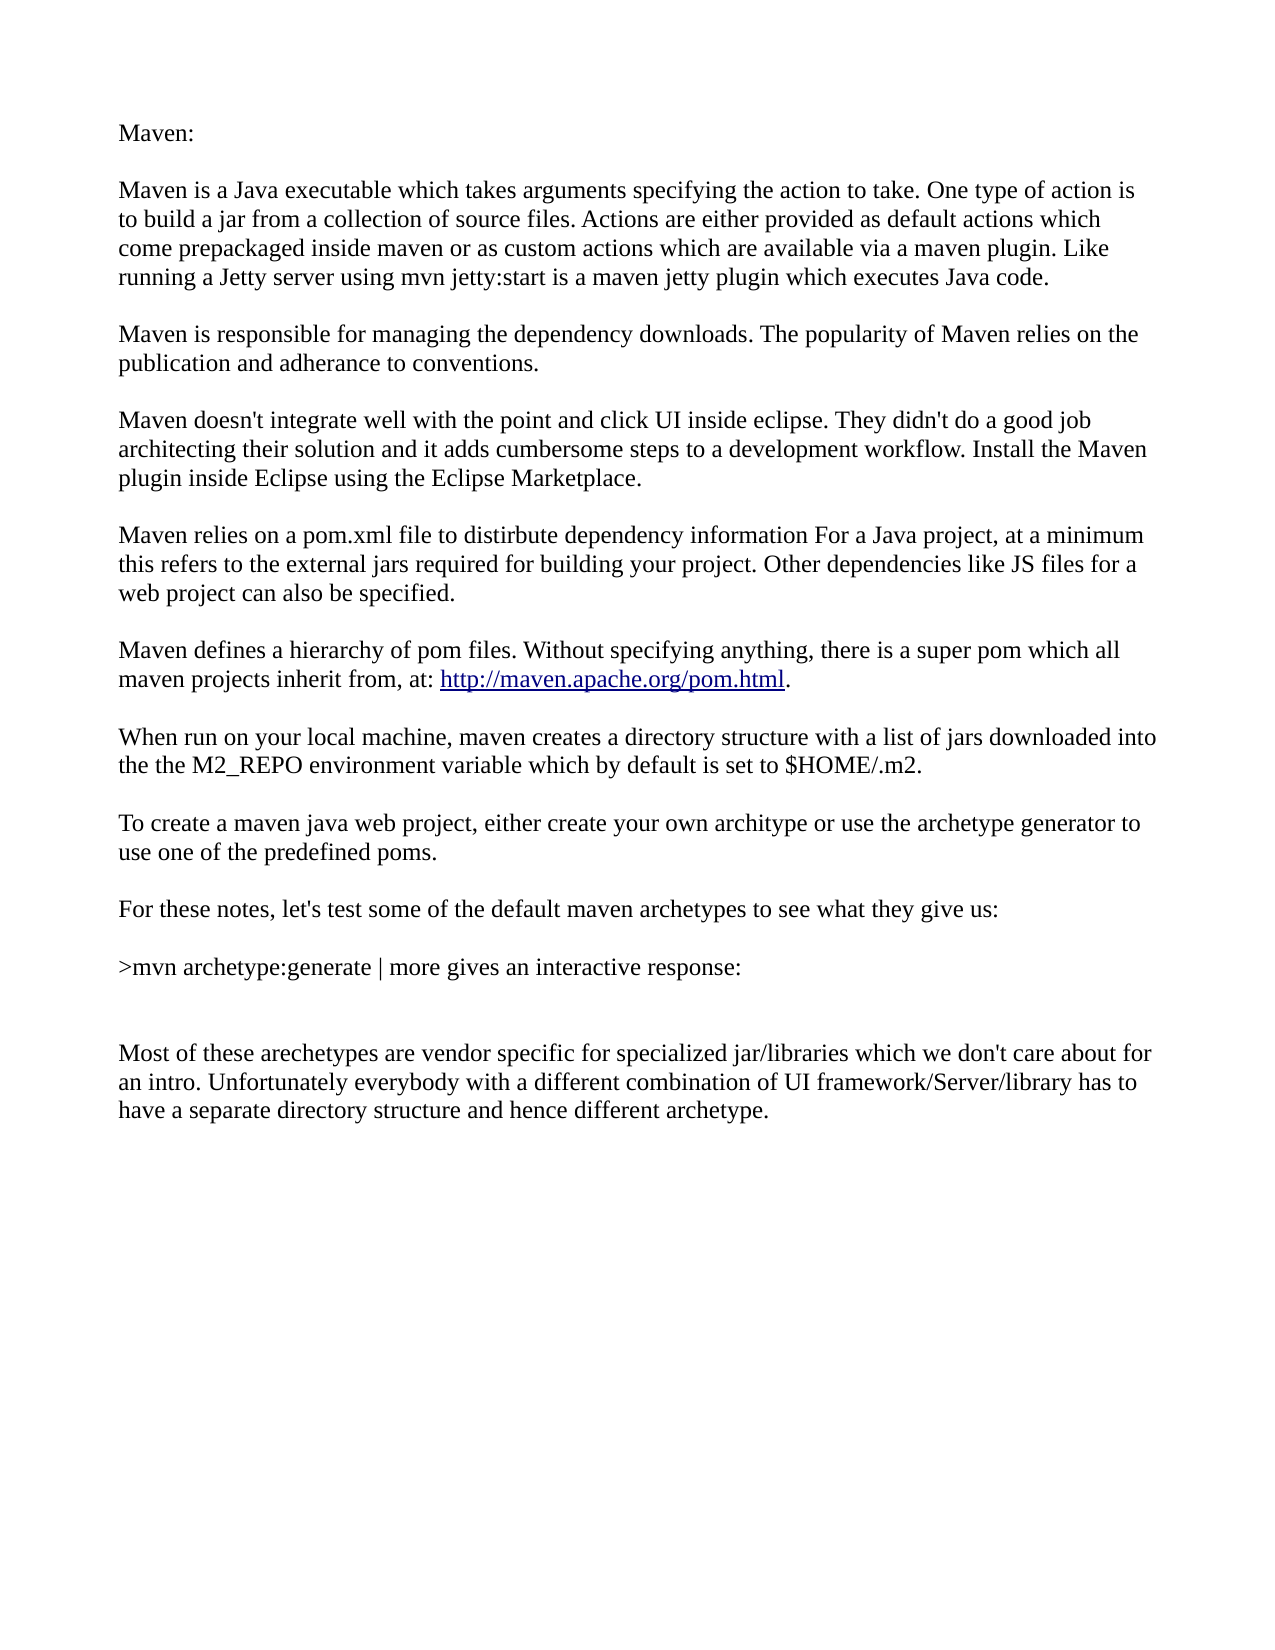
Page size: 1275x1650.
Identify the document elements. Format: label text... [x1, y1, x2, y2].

text Maven relies on a pom.xml file to distirbute dependency information For a Java project, at a minimum this refers to the external jars required for building your project. Other dependencies like JS files for a web project can also be specified. [118, 521, 1157, 607]
text >mvn archetype:generate | more gives an interactive response: [118, 952, 1157, 981]
text Maven is responsible for managing the dependency downloads. The popularity of Maven relies on the publication and adherance to conventions. [118, 319, 1157, 377]
text When run on your local machine, maven creates a directory structure with a list of jars downloaded into the the M2_REPO environment variable which by default is set to $HOME/.m2. [118, 722, 1157, 779]
text Most of these arechetypes are vendor specific for specialized jar/libraries which we don't care about for an intro. Unfortunately everybody with a different combination of UI framework/Server/library has to have a separate directory structure and hence different archetype. [118, 1038, 1157, 1124]
text Maven defines a hierarchy of pom files. Without specifying anything, there is a super pom which all maven projects inherit from, at: http://maven.apache.org/pom.html. [118, 636, 1157, 693]
text To create a maven java web project, either create your own architype or use the archetype generator to use one of the predefined poms. [118, 808, 1157, 866]
text Maven: [118, 118, 1157, 147]
text For these notes, let's test some of the default maven archetypes to see what they give us: [118, 894, 1157, 923]
text Maven is a Java executable which takes arguments specifying the action to take. One type of action is to build a jar from a collection of source files. Actions are either provided as default actions which come prepackaged inside maven or as custom actions which are available via a maven plugin. Like running a Jetty server using mvn jetty:start is a maven jetty plugin which executes Java code. [118, 176, 1157, 291]
text Maven doesn't integrate well with the point and click UI inside eclipse. They didn't do a good job architecting their solution and it adds cumbersome steps to a development workflow. Install the Maven plugin inside Eclipse using the Eclipse Marketplace. [118, 406, 1157, 492]
